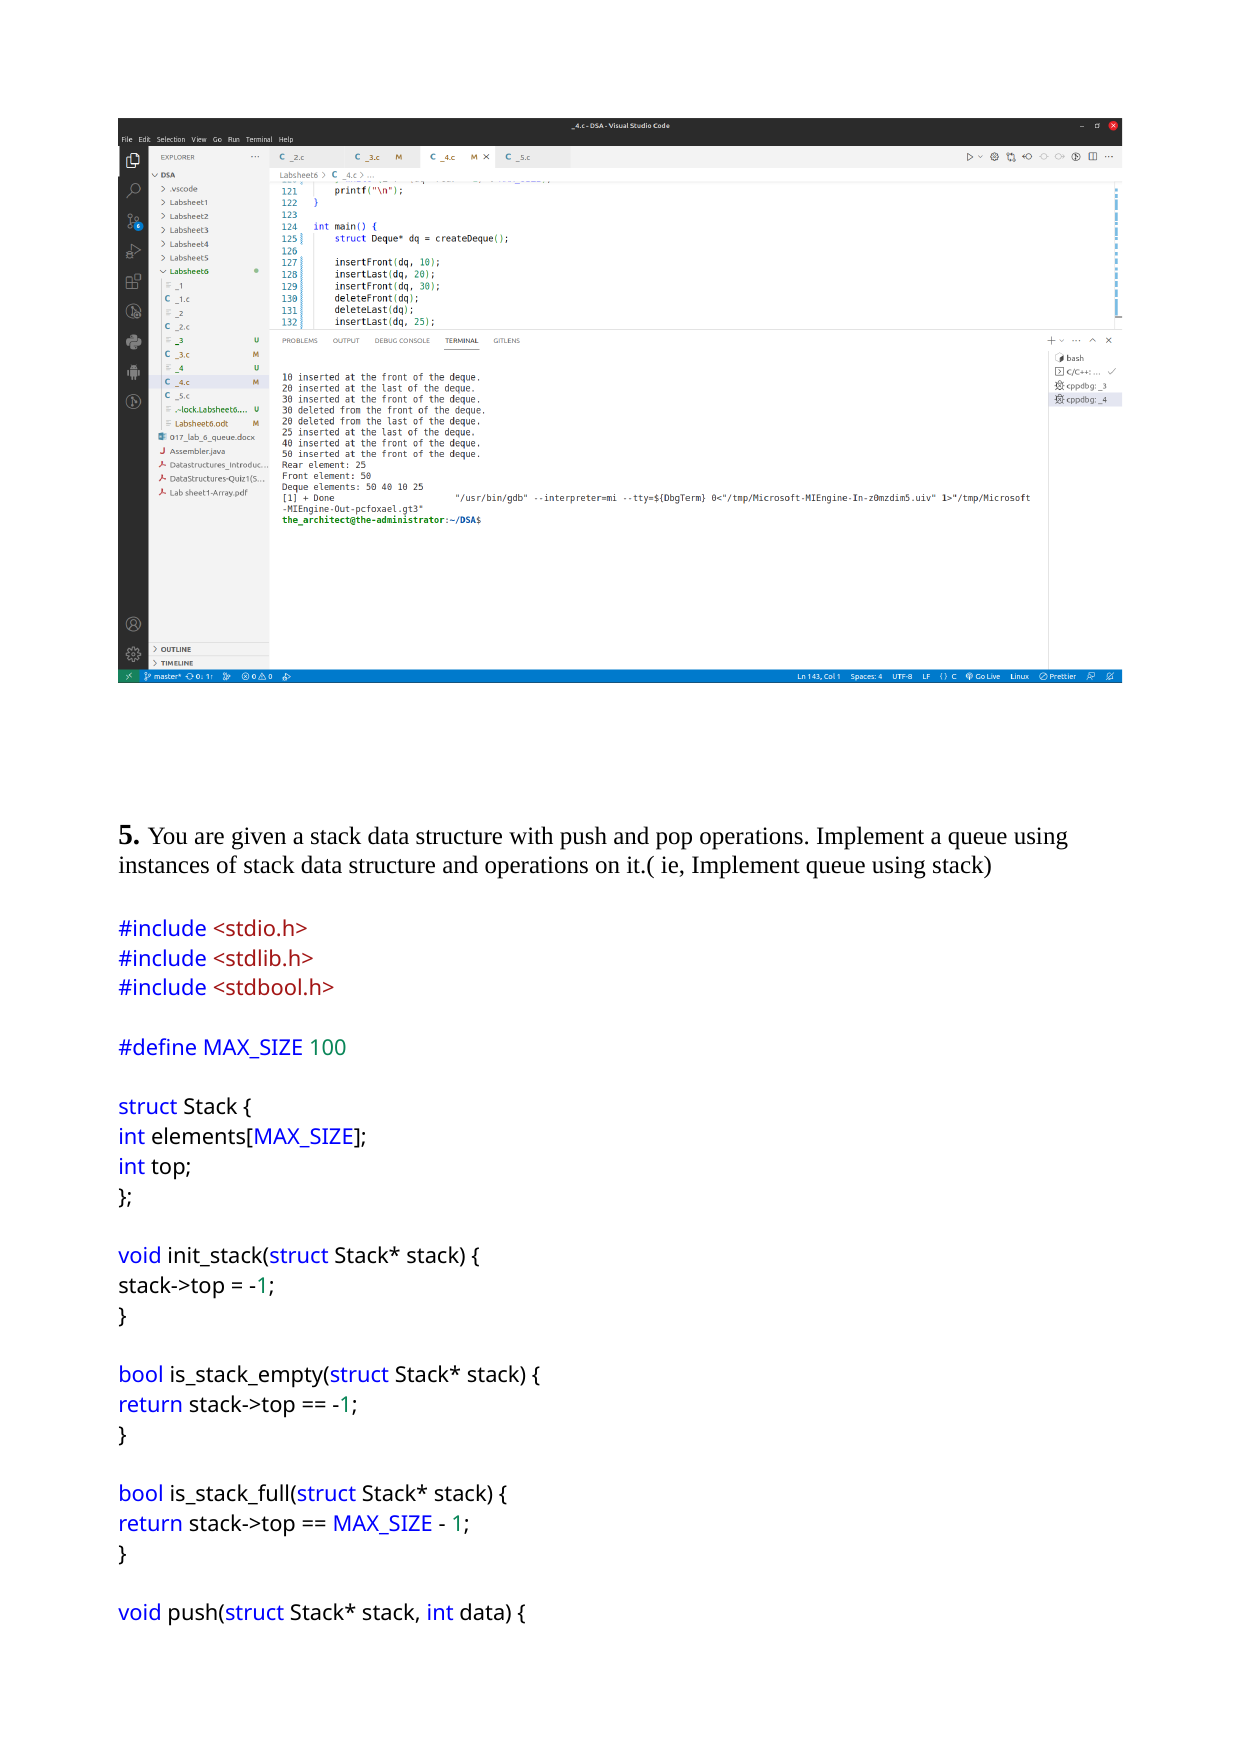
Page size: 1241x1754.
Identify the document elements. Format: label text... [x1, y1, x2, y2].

text bool is_stack_empty(struct Stack* stack) { [118, 1359, 1122, 1389]
text } [118, 1419, 1122, 1449]
picture [118, 118, 1123, 683]
text void init_stack(struct Stack* stack) { [118, 1240, 1122, 1270]
text int top; [118, 1151, 1122, 1181]
text int elements[MAX_SIZE]; [118, 1121, 1122, 1151]
text struct Stack { [118, 1091, 1122, 1121]
text bool is_stack_full(struct Stack* stack) { [118, 1478, 1122, 1508]
text } [118, 1538, 1122, 1568]
text return stack->top == -1; [118, 1389, 1122, 1419]
text }; [118, 1181, 1122, 1211]
text #define MAX_SIZE 100 [118, 1032, 1122, 1062]
text #include <stdlib.h> [118, 943, 1122, 972]
text 5. You are given a stack data structure with push and pop operations. Implement a queue using instances of stack data structure and operations on it.( ie, Implement queue using stack) [118, 817, 1122, 879]
text } [118, 1300, 1122, 1329]
text void push(struct Stack* stack, int data) { [118, 1597, 1122, 1627]
text #include <stdbool.h> [118, 972, 1122, 1002]
text stack->top = -1; [118, 1270, 1122, 1300]
text #include <stdio.h> [118, 913, 1122, 943]
text return stack->top == MAX_SIZE - 1; [118, 1508, 1122, 1538]
